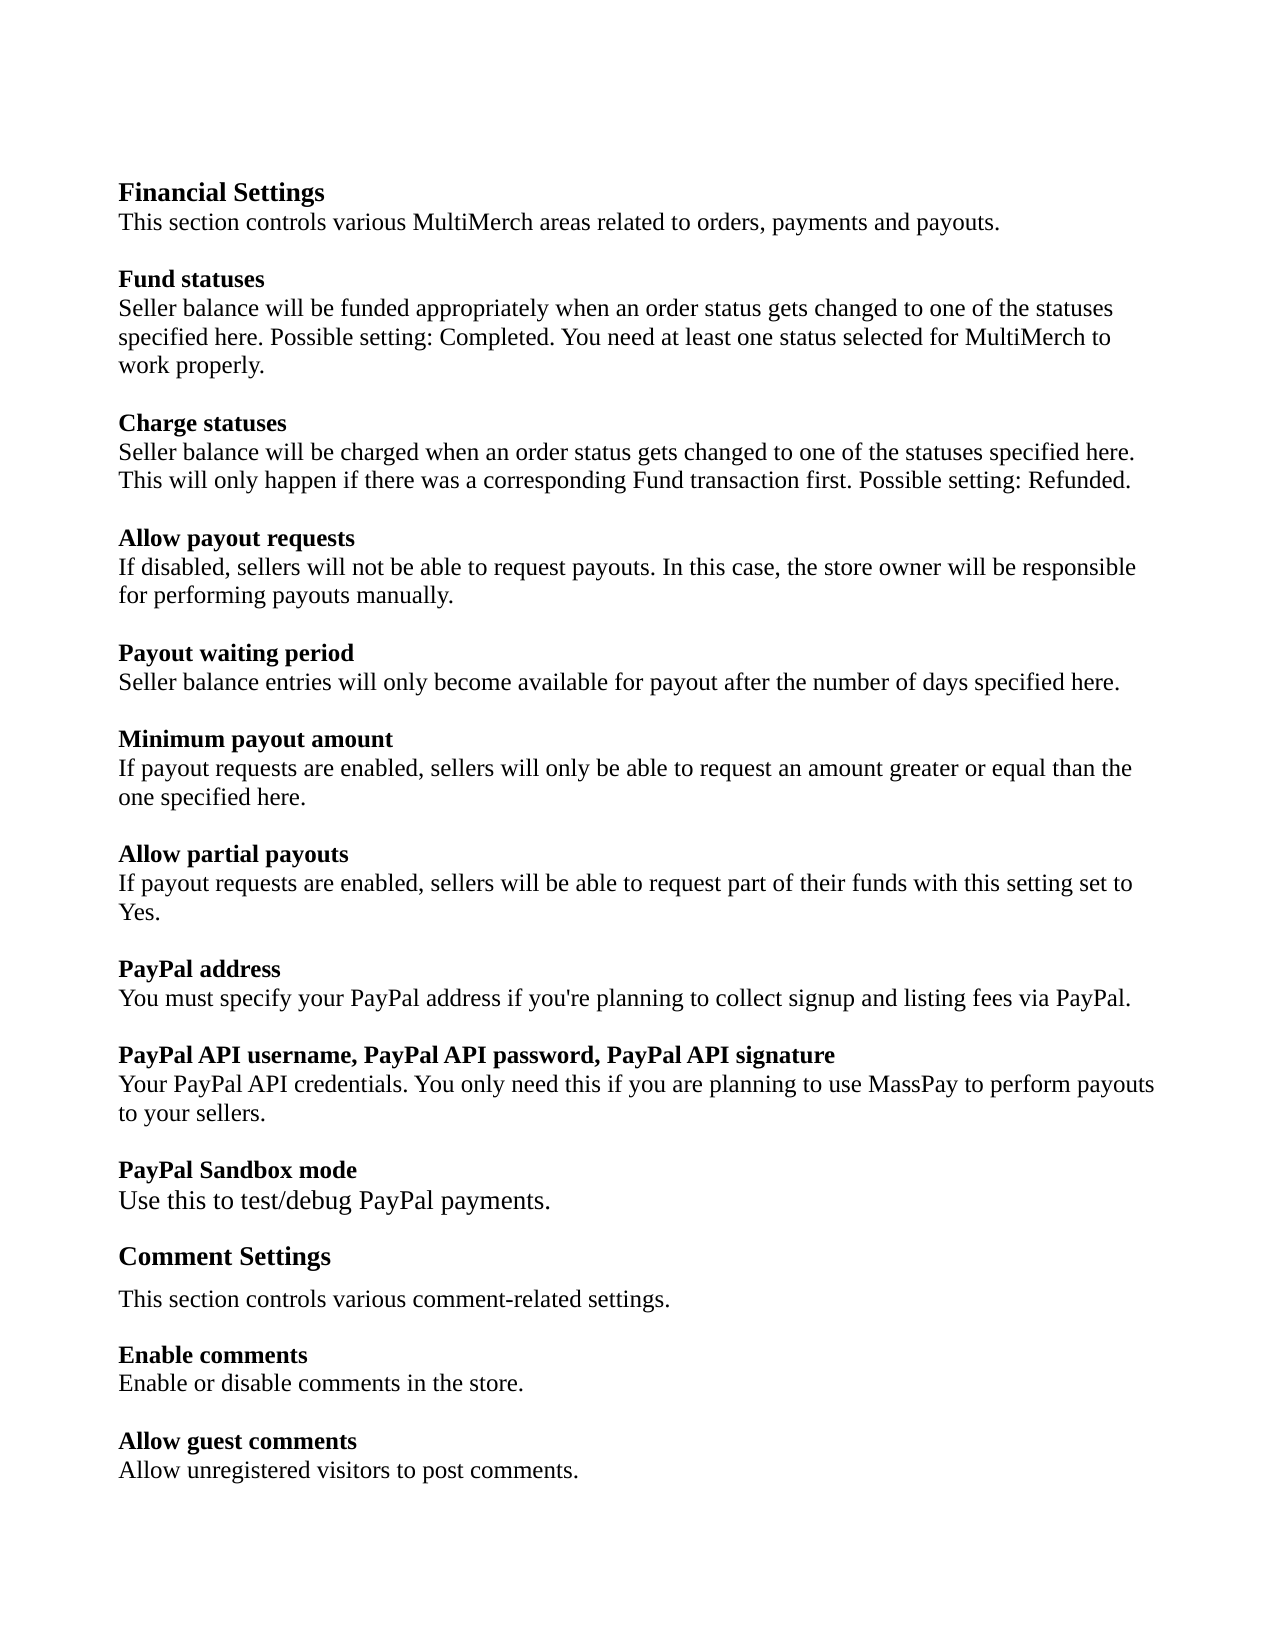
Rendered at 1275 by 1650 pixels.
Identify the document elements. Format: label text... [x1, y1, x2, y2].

text Allow payout requests [118, 523, 1157, 552]
text If disabled, sellers will not be able to request payouts. In this case, the store owner will be responsible for performing payouts manually. [118, 552, 1157, 609]
text Seller balance will be charged when an order status gets changed to one of the statuses specified here. This will only happen if there was a corresponding Fund transaction first. Possible setting: Refunded. [118, 437, 1157, 494]
text If payout requests are enabled, sellers will only be able to request an amount greater or equal than the one specified here. [118, 753, 1157, 811]
text Allow partial payouts [118, 839, 1157, 868]
text Allow unregistered visitors to post comments. [118, 1455, 1157, 1483]
text PayPal Sandbox mode [118, 1156, 1157, 1184]
text Minimum payout amount [118, 724, 1157, 753]
text This section controls various comment-related settings. [118, 1284, 1157, 1313]
text This section controls various MultiMerch areas related to orders, payments and payouts. [118, 207, 1157, 236]
text Allow guest comments [118, 1426, 1157, 1455]
text Fund statuses [118, 264, 1157, 293]
text If payout requests are enabled, sellers will be able to request part of their funds with this setting set to Yes. [118, 868, 1157, 926]
text PayPal API username, PayPal API password, PayPal API signature [118, 1041, 1157, 1069]
text Charge statuses [118, 408, 1157, 437]
subtitle Financial Settings [118, 176, 1157, 207]
text You must specify your PayPal address if you're planning to collect signup and listing fees via PayPal. [118, 983, 1157, 1012]
text Seller balance entries will only become available for payout after the number of days specified here. [118, 667, 1157, 696]
text Seller balance will be funded appropriately when an order status gets changed to one of the statuses specified here. Possible setting: Completed. You need at least one status selected for MultiMerch to work properly. [118, 293, 1157, 379]
subtitle Comment Settings [118, 1240, 1157, 1272]
text Enable or disable comments in the store. [118, 1368, 1157, 1397]
text Payout waiting period [118, 638, 1157, 667]
text PayPal address [118, 954, 1157, 983]
text Your PayPal API credentials. You only need this if you are planning to use MassPay to perform payouts to your sellers. [118, 1069, 1157, 1127]
text Enable comments [118, 1340, 1157, 1368]
text Use this to test/debug PayPal payments. [118, 1184, 1157, 1215]
